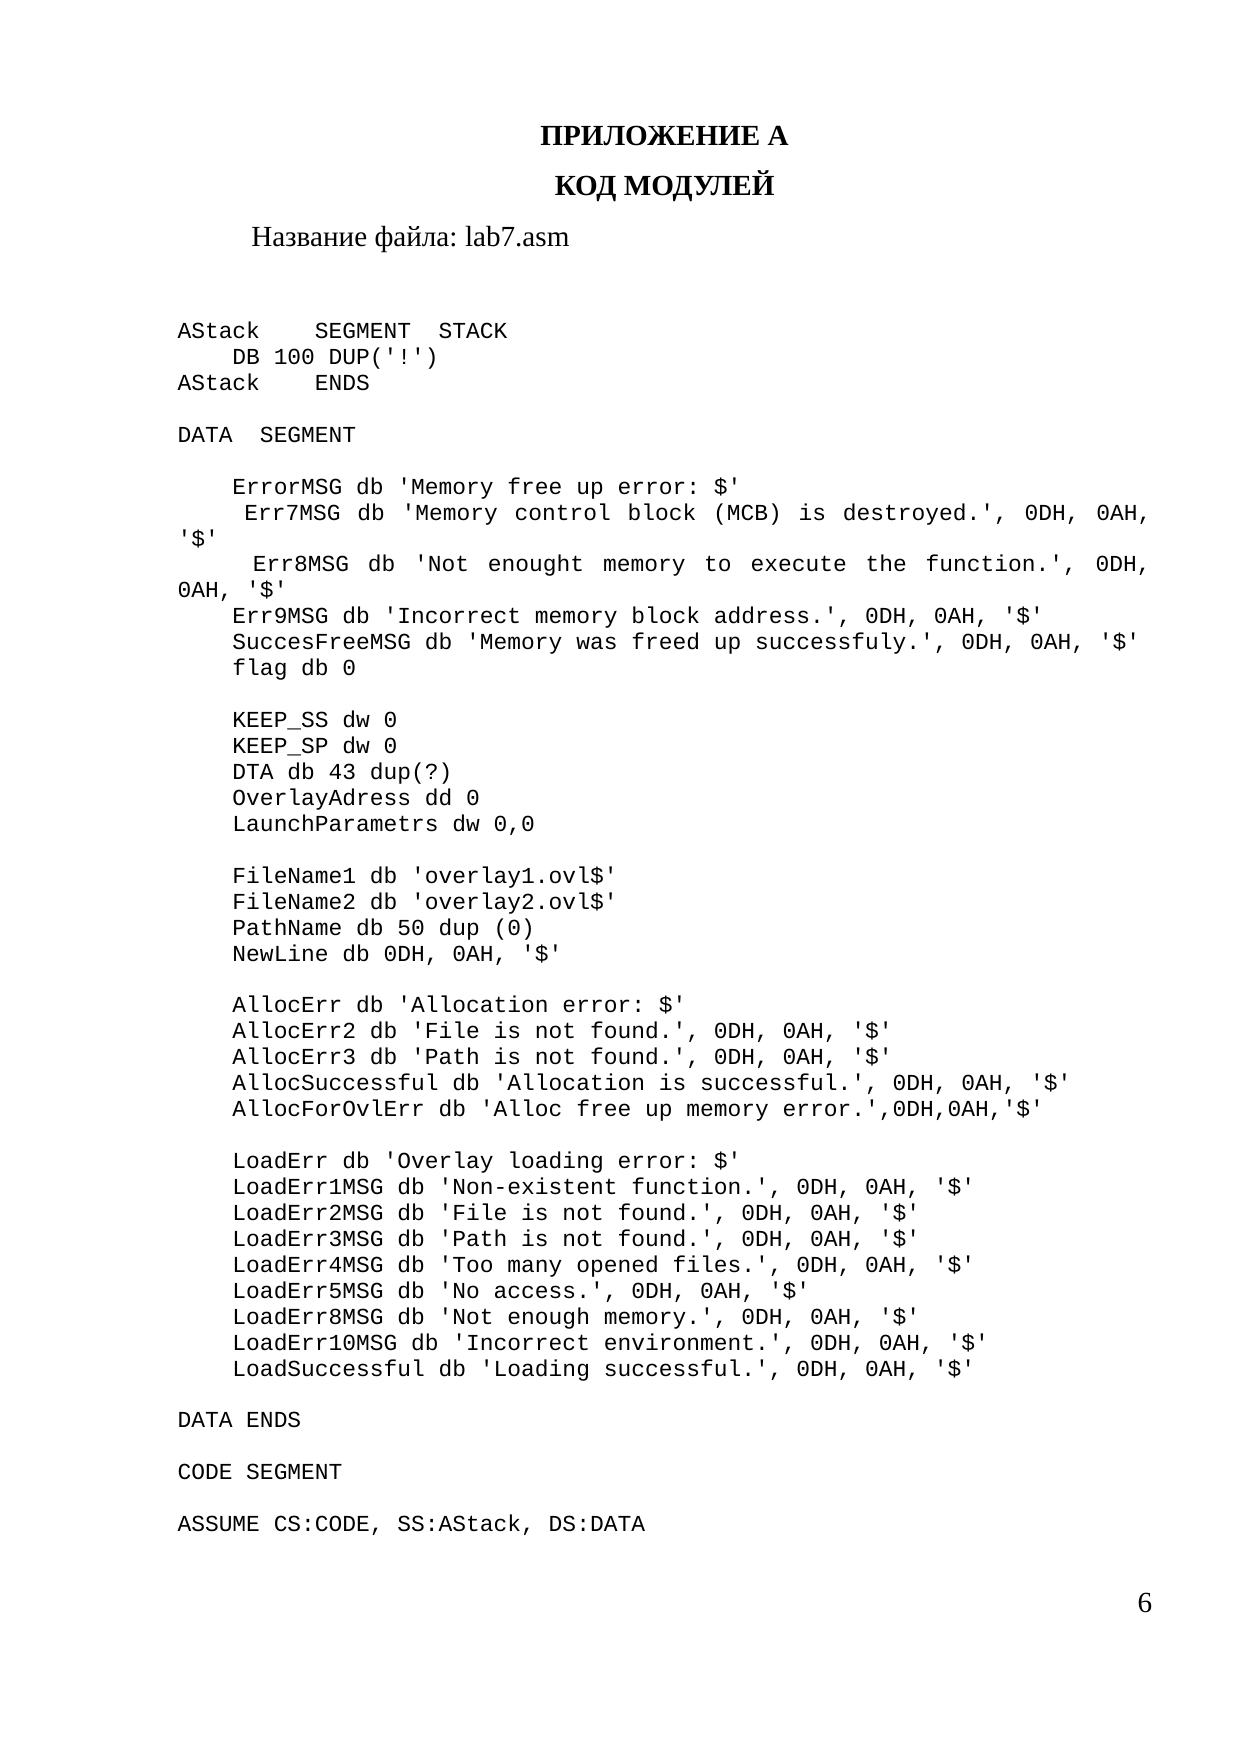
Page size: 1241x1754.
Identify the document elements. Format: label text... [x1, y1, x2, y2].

text ErrorMSG db 'Memory free up error: $' [177, 475, 1152, 501]
text AllocErr db 'Allocation error: $' [177, 994, 1152, 1020]
text KEEP_SS dw 0 [177, 708, 1152, 734]
text OverlayAdress dd 0 [177, 786, 1152, 812]
text LoadSuccessful db 'Loading successful.', 0DH, 0AH, '$' [177, 1357, 1152, 1383]
subtitle Приложение А код модулей [177, 118, 1152, 202]
text SuccesFreeMSG db 'Memory was freed up successfuly.', 0DH, 0AH, '$' [177, 631, 1152, 657]
text flag db 0 [177, 657, 1152, 682]
text DATA SEGMENT [177, 423, 1152, 449]
text DATA ENDS [177, 1409, 1152, 1435]
text AllocForOvlErr db 'Alloc free up memory error.',0DH,0AH,'$' [177, 1097, 1152, 1123]
text LoadErr3MSG db 'Path is not found.', 0DH, 0AH, '$' [177, 1227, 1152, 1253]
text AllocErr3 db 'Path is not found.', 0DH, 0AH, '$' [177, 1046, 1152, 1072]
text AllocErr2 db 'File is not found.', 0DH, 0AH, '$' [177, 1020, 1152, 1046]
text LoadErr8MSG db 'Not enough memory.', 0DH, 0AH, '$' [177, 1305, 1152, 1331]
text LoadErr1MSG db 'Non-existent function.', 0DH, 0AH, '$' [177, 1175, 1152, 1201]
text LoadErr5MSG db 'No access.', 0DH, 0AH, '$' [177, 1279, 1152, 1305]
text DTA db 43 dup(?) [177, 760, 1152, 786]
text ASSUME CS:CODE, SS:AStack, DS:DATA [177, 1512, 1152, 1538]
text LoadErr2MSG db 'File is not found.', 0DH, 0AH, '$' [177, 1201, 1152, 1227]
text Название файла: lab7.asm [177, 219, 1152, 252]
text PathName db 50 dup (0) [177, 916, 1152, 942]
text LaunchParametrs dw 0,0 [177, 812, 1152, 838]
text Err9MSG db 'Incorrect memory block address.', 0DH, 0AH, '$' [177, 605, 1152, 631]
text Err8MSG db 'Not enought memory to execute the function.', 0DH, 0AH, '$' [177, 553, 1152, 605]
text NewLine db 0DH, 0AH, '$' [177, 942, 1152, 968]
text DB 100 DUP('!') [177, 345, 1152, 371]
text AStack SEGMENT STACK [177, 319, 1152, 345]
text FileName1 db 'overlay1.ovl$' [177, 864, 1152, 890]
text LoadErr10MSG db 'Incorrect environment.', 0DH, 0AH, '$' [177, 1331, 1152, 1357]
text FileName2 db 'overlay2.ovl$' [177, 890, 1152, 916]
text AllocSuccessful db 'Allocation is successful.', 0DH, 0AH, '$' [177, 1072, 1152, 1097]
text CODE SEGMENT [177, 1461, 1152, 1487]
text Err7MSG db 'Memory control block (MCB) is destroyed.', 0DH, 0AH, '$' [177, 501, 1152, 553]
text LoadErr db 'Overlay loading error: $' [177, 1149, 1152, 1175]
text LoadErr4MSG db 'Too many opened files.', 0DH, 0AH, '$' [177, 1253, 1152, 1279]
text AStack ENDS [177, 371, 1152, 397]
text KEEP_SP dw 0 [177, 734, 1152, 760]
